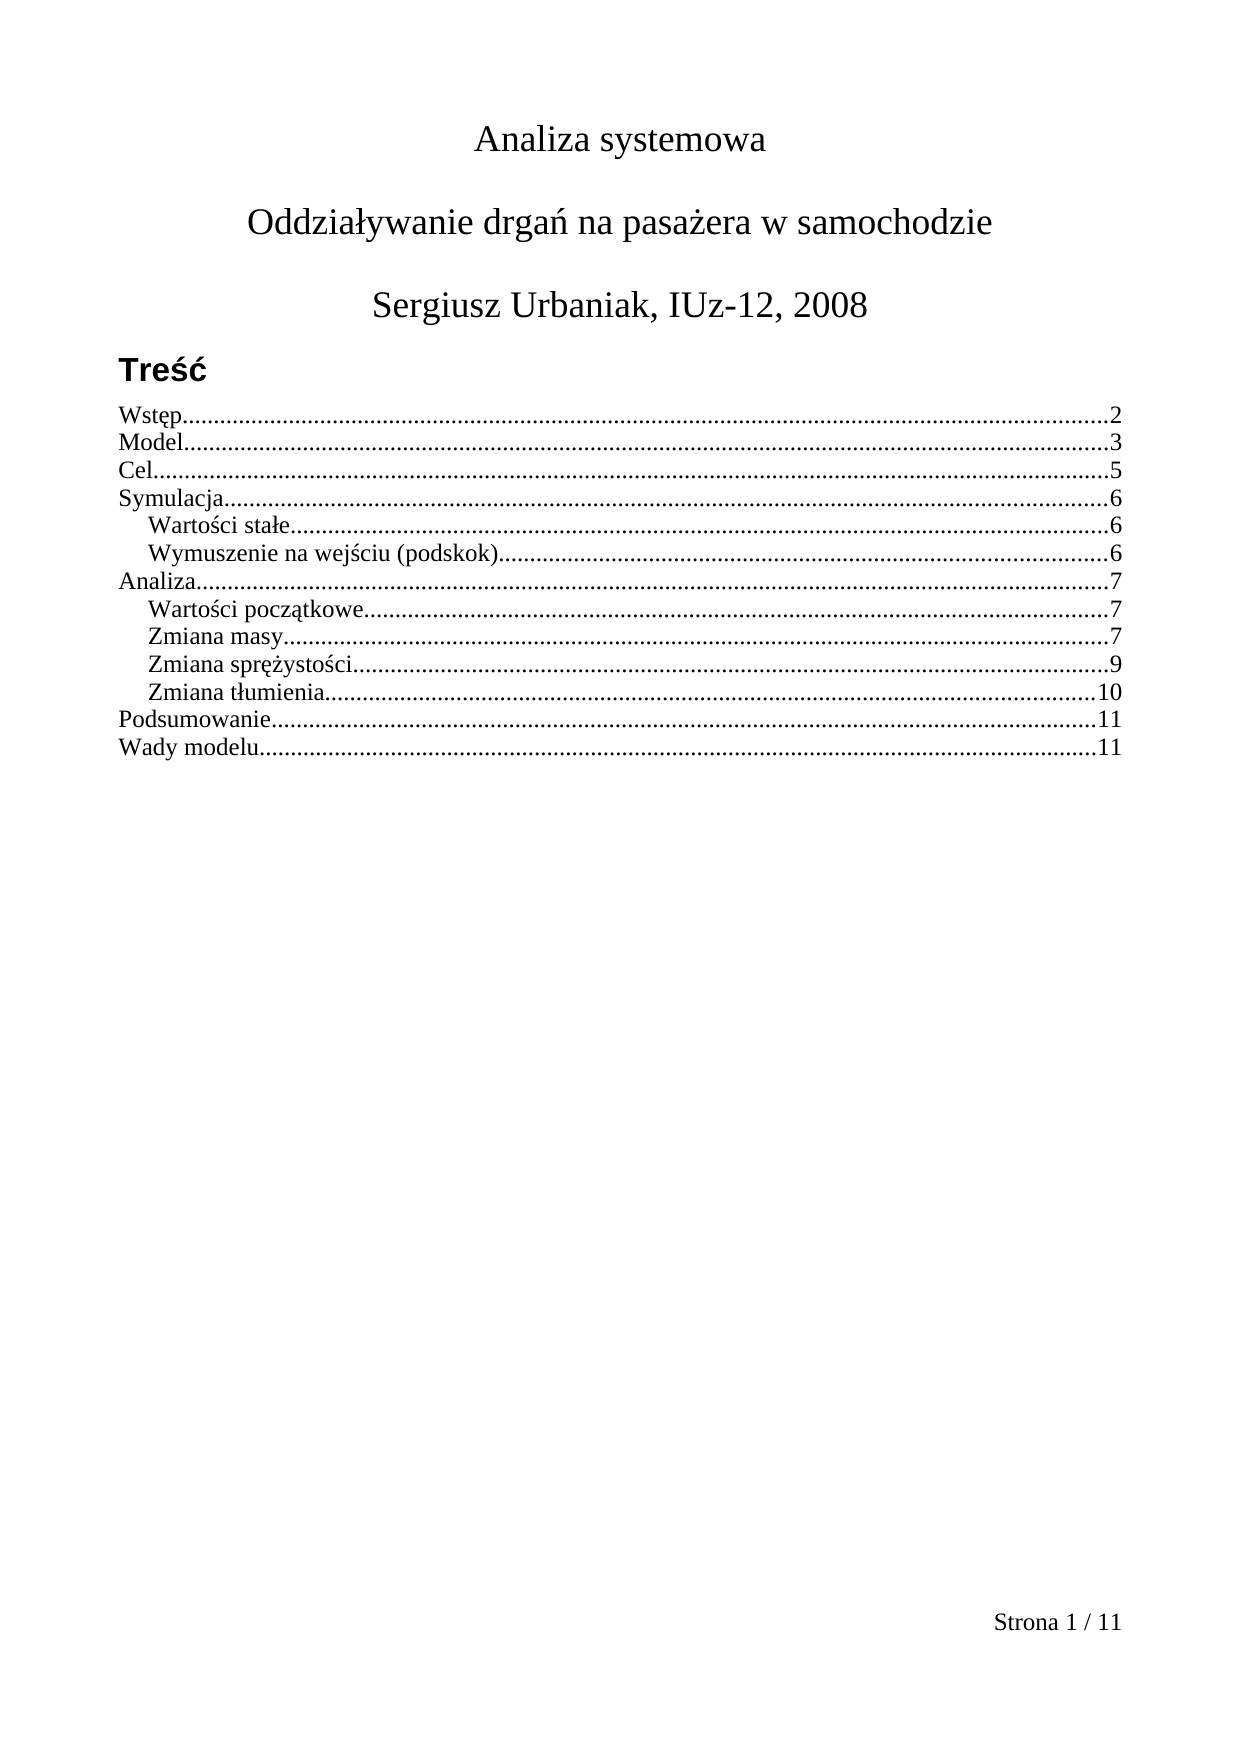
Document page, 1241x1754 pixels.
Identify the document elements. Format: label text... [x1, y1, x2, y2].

text Sergiusz Urbaniak, IUz-12, 2008 [118, 284, 1122, 326]
text Wartości stałe 6 [148, 512, 1122, 539]
text Oddziaływanie drgań na pasażera w samochodzie [118, 201, 1122, 243]
text Cel 5 [118, 456, 1122, 484]
text Wymuszenie na wejściu (podskok) 6 [148, 539, 1122, 567]
subtitle Treść [118, 351, 1122, 388]
text Analiza 7 [118, 567, 1122, 595]
text Analiza systemowa [118, 118, 1122, 160]
text Wady modelu 11 [118, 733, 1122, 761]
text Wstęp 2 [118, 401, 1122, 428]
text Podsumowanie 11 [118, 706, 1122, 733]
text Zmiana masy 7 [148, 622, 1122, 650]
text Zmiana sprężystości 9 [148, 650, 1122, 678]
text Model 3 [118, 428, 1122, 456]
text Wartości początkowe 7 [148, 595, 1122, 622]
text Zmiana tłumienia 10 [148, 678, 1122, 706]
text Symulacja 6 [118, 484, 1122, 512]
